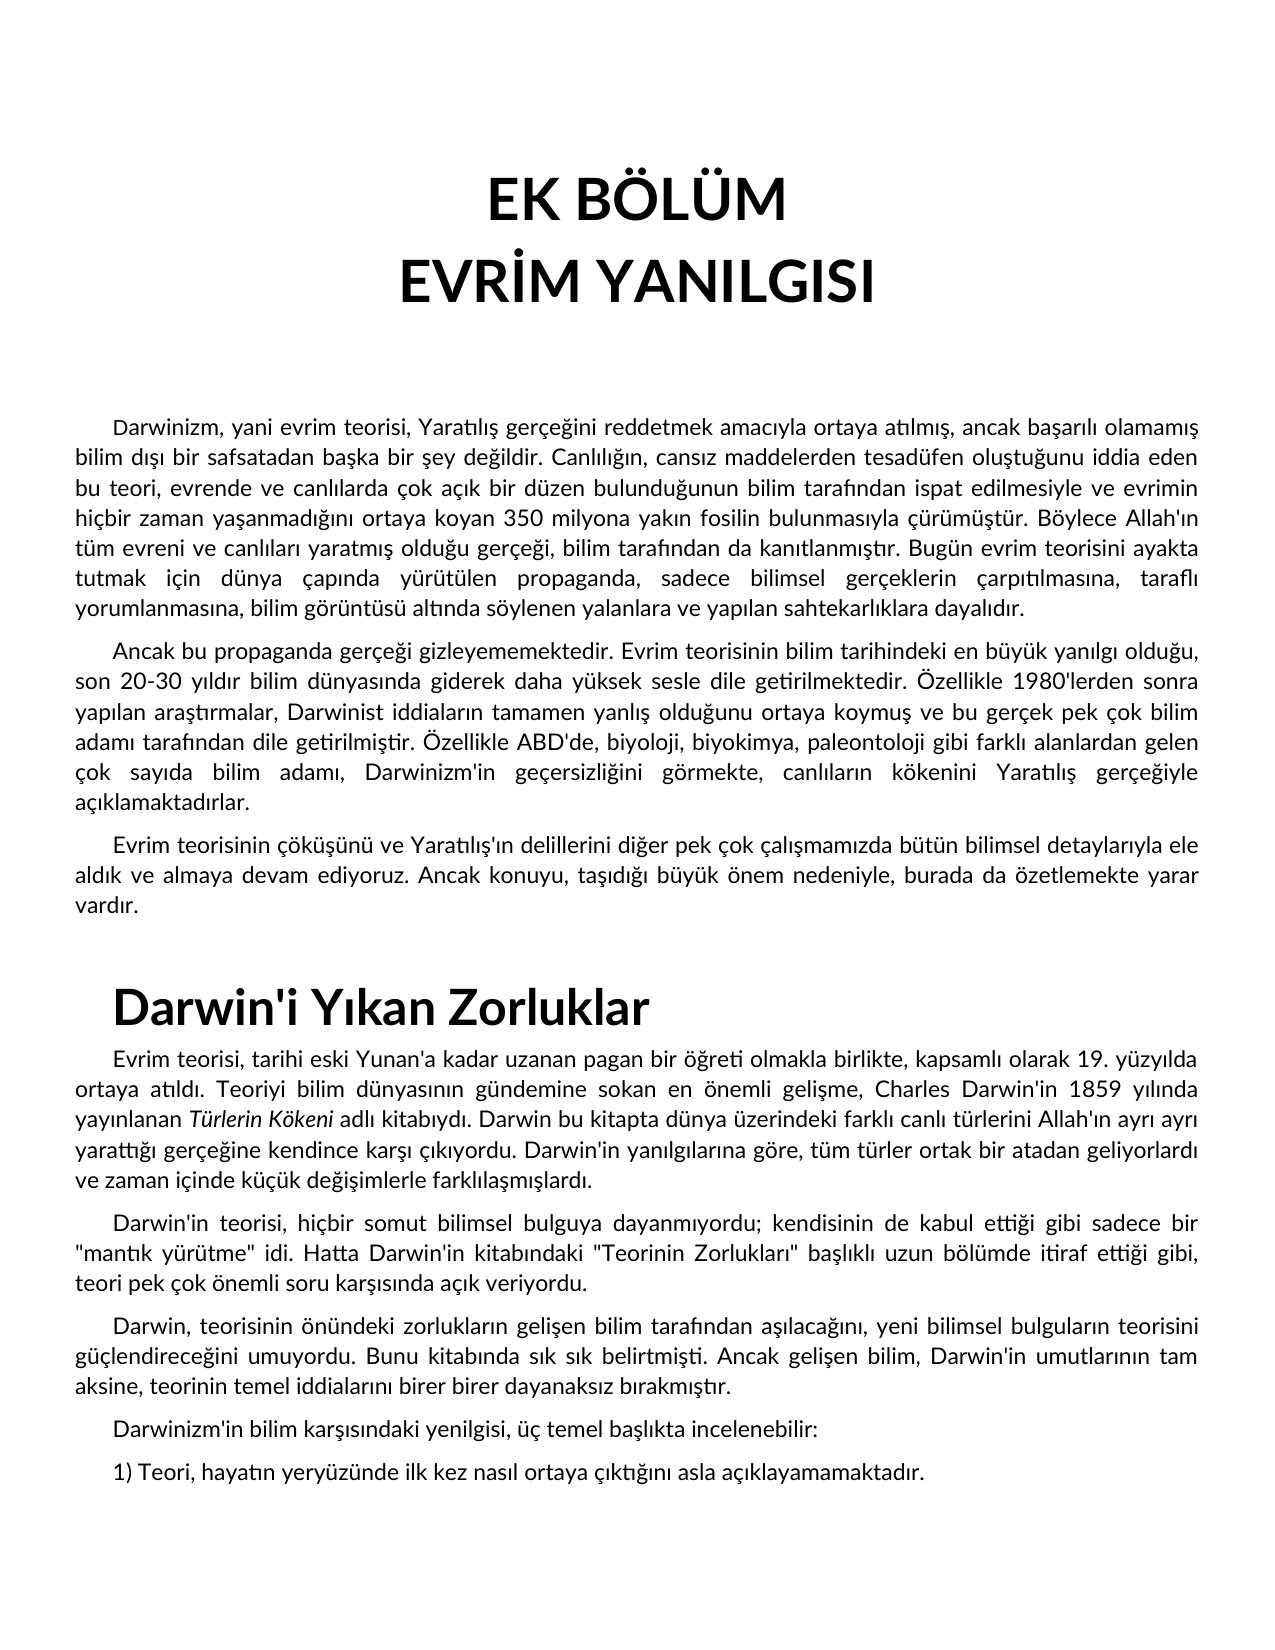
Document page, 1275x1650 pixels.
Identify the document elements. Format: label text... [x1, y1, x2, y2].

text Darwinizm, yani evrim teorisi, Yaratılış gerçeğini reddetmek amacıyla ortaya atılmış, ancak başarılı olamamış bilim dışı bir safsatadan başka bir şey değildir. Canlılığın, cansız maddelerden tesadüfen oluştuğunu iddia eden bu teori, evrende ve canlılarda çok açık bir düzen bulunduğunun bilim tarafından ispat edilmesiyle ve evrimin hiçbir zaman yaşanmadığını ortaya koyan 350 milyona yakın fosilin bulunmasıyla çürümüştür. Böylece Allah'ın tüm evreni ve canlıları yaratmış olduğu gerçeği, bilim tarafından da kanıtlanmıştır. Bugün evrim teorisini ayakta tutmak için dünya çapında yürütülen propaganda, sadece bilimsel gerçeklerin çarpıtılmasına, taraflı yorumlanmasına, bilim görüntüsü altında söylenen yalanlara ve yapılan sahtekarlıklara dayalıdır. [75, 413, 1200, 622]
text Evrim teorisi, tarihi eski Yunan'a kadar uzanan pagan bir öğreti olmakla birlikte, kapsamlı olarak 19. yüzyılda ortaya atıldı. Teoriyi bilim dünyasının gündemine sokan en önemli gelişme, Charles Darwin'in 1859 yılında yayınlanan Türlerin Kökeni adlı kitabıydı. Darwin bu kitapta dünya üzerindeki farklı canlı türlerini Allah'ın ayrı ayrı yarattığı gerçeğine kendince karşı çıkıyordu. Darwin'in yanılgılarına göre, tüm türler ortak bir atadan geliyorlardı ve zaman içinde küçük değişimlerle farklılaşmışlardı. [75, 1045, 1200, 1193]
text Darwin, teorisinin önündeki zorlukların gelişen bilim tarafından aşılacağını, yeni bilimsel bulguların teorisini güçlendireceğini umuyordu. Bunu kitabında sık sık belirtmişti. Ancak gelişen bilim, Darwin'in umutlarının tam aksine, teorinin temel iddialarını birer birer dayanaksız bırakmıştır. [75, 1311, 1200, 1399]
text Darwinizm'in bilim karşısındaki yenilgisi, üç temel başlıkta incelenebilir: [75, 1414, 1200, 1442]
text Darwin'in teorisi, hiçbir somut bilimsel bulguya dayanmıyordu; kendisinin de kabul ettiği gibi sadece bir "mantık yürütme" idi. Hatta Darwin'in kitabındaki "Teorinin Zorlukları" başlıklı uzun bölümde itiraf ettiği gibi, teori pek çok önemli soru karşısında açık veriyordu. [75, 1208, 1200, 1296]
subtitle EVRİM YANILGISI [75, 245, 1200, 315]
text Evrim teorisinin çöküşünü ve Yaratılış'ın delillerini diğer pek çok çalışmamızda bütün bilimsel detaylarıyla ele aldık ve almaya devam ediyoruz. Ancak konuyu, taşıdığı büyük önem nedeniyle, burada da özetlemekte yarar vardır. [75, 831, 1200, 918]
text 1) Teori, hayatın yeryüzünde ilk kez nasıl ortaya çıktığını asla açıklayamamaktadır. [75, 1457, 1200, 1485]
subtitle Darwin'i Yıkan Zorluklar [112, 976, 1200, 1036]
text Ancak bu propaganda gerçeği gizleyememektedir. Evrim teorisinin bilim tarihindeki en büyük yanılgı olduğu, son 20-30 yıldır bilim dünyasında giderek daha yüksek sesle dile getirilmektedir. Özellikle 1980'lerden sonra yapılan araştırmalar, Darwinist iddiaların tamamen yanlış olduğunu ortaya koymuş ve bu gerçek pek çok bilim adamı tarafından dile getirilmiştir. Özellikle ABD'de, biyoloji, biyokimya, paleontoloji gibi farklı alanlardan gelen çok sayıda bilim adamı, Darwinizm'in geçersizliğini görmekte, canlıların kökenini Yaratılış gerçeğiyle açıklamaktadırlar. [75, 637, 1200, 815]
subtitle EK BÖLÜM [75, 162, 1200, 232]
